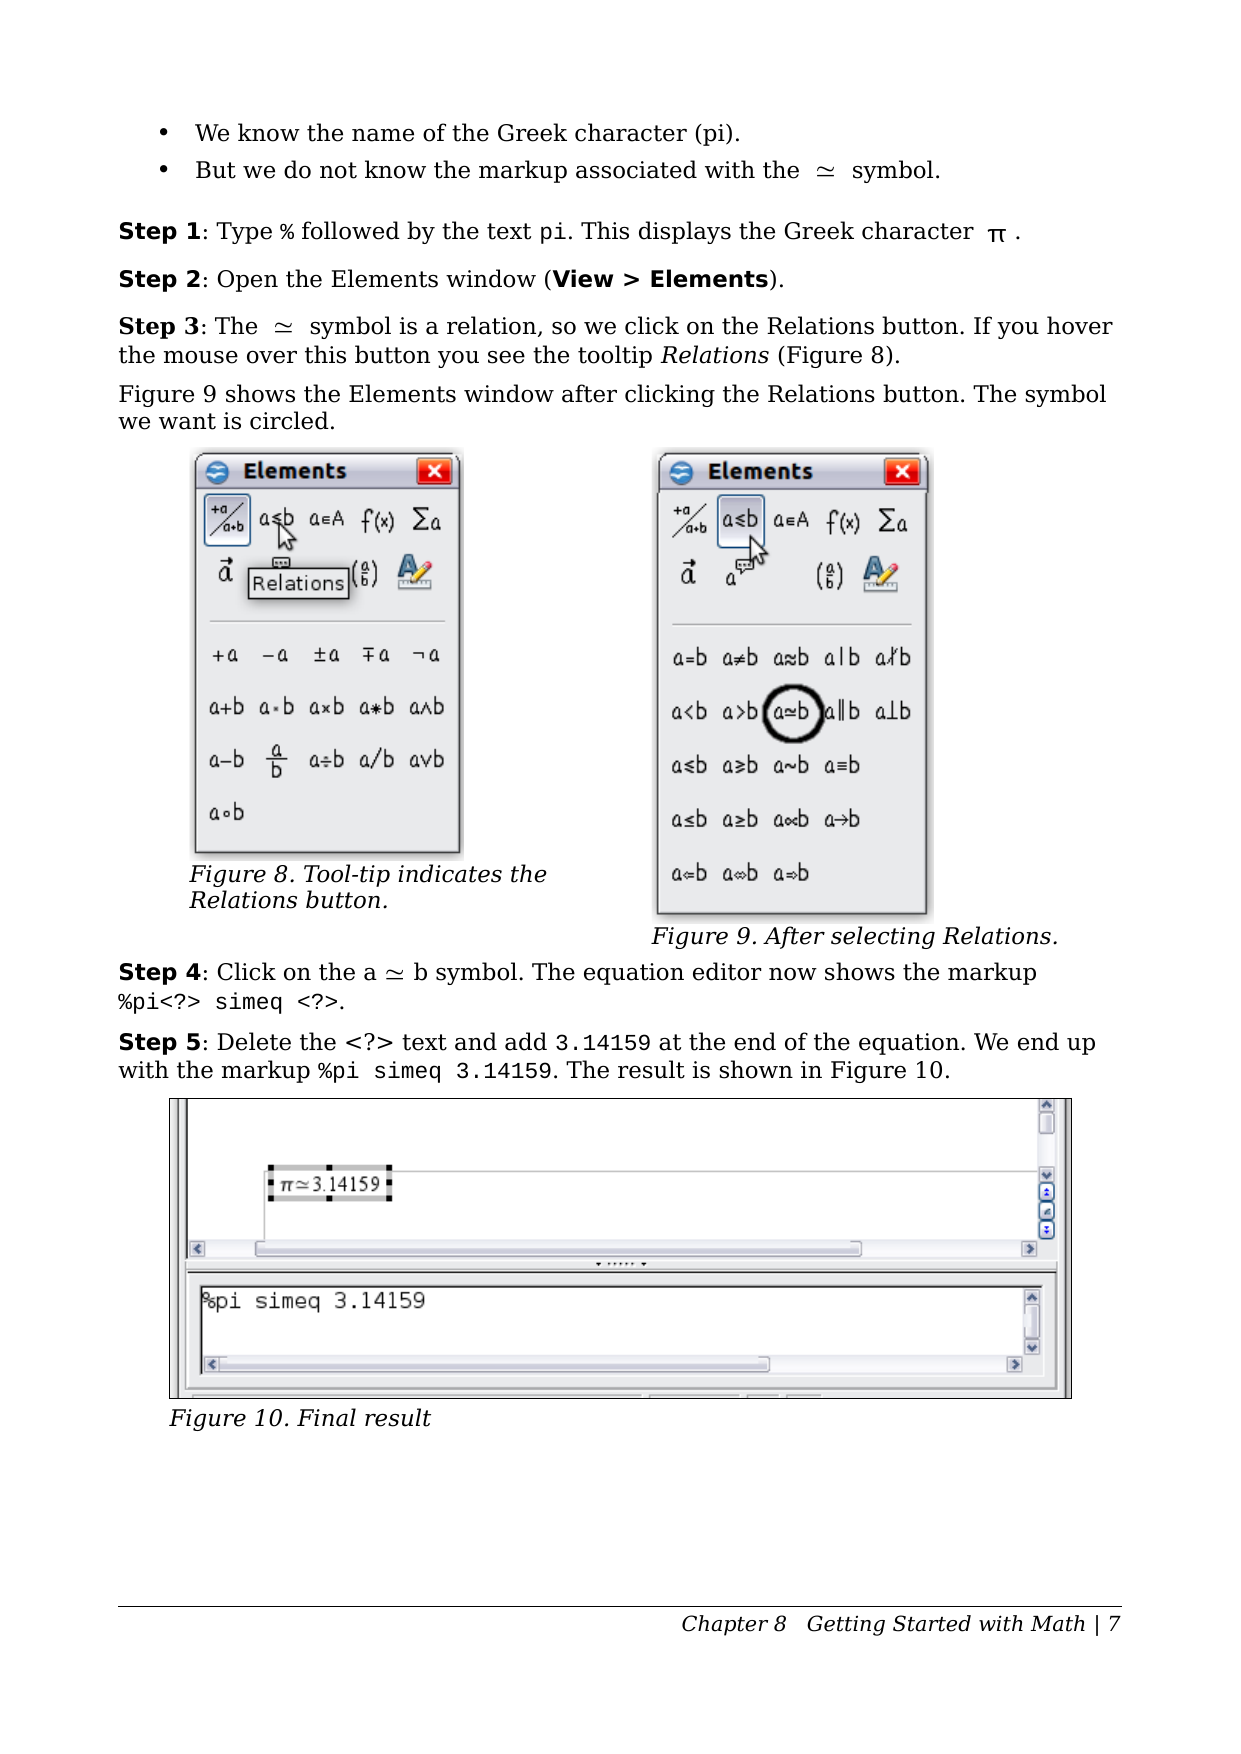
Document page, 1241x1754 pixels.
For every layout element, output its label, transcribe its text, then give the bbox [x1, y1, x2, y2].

text Step 5: Delete the <?> text and add 3.14159 at the end of the equation. We end up with the markup %pi simeq 3.14159. The result is shown in Figure 10. [118, 1029, 1122, 1085]
picture [189, 447, 464, 861]
table_header Figure 8. Tool-tip indicates the Relations button. [189, 447, 652, 956]
text Step 3: The symbol is a relation, so we click on the Relations button. If you hover the mouse over this button you see the tooltip Relations (Figure 8). [118, 310, 1122, 369]
text Figure 9 shows the Elements window after clicking the Relations button. The symbol we want is circled. [118, 381, 1122, 435]
text Step 1: Type % followed by the text pi. This displays the Greek character . [118, 216, 1122, 248]
text Step 4: Click on the ab symbol. The equation editor now shows the markup %pi<?> simeq <?>. [118, 956, 1122, 1017]
picture [170, 1099, 1071, 1398]
table_header Figure 9. After selecting Relations. [652, 447, 1121, 956]
picture [651, 447, 934, 924]
text Figure 10. Final result [169, 1405, 1071, 1432]
list But we do not know the markup associated with the symbol. [156, 153, 1122, 186]
text Step 2: Open the Elements window (View > Elements). [118, 266, 1122, 292]
list We know the name of the Greek character (pi). [156, 118, 1122, 147]
